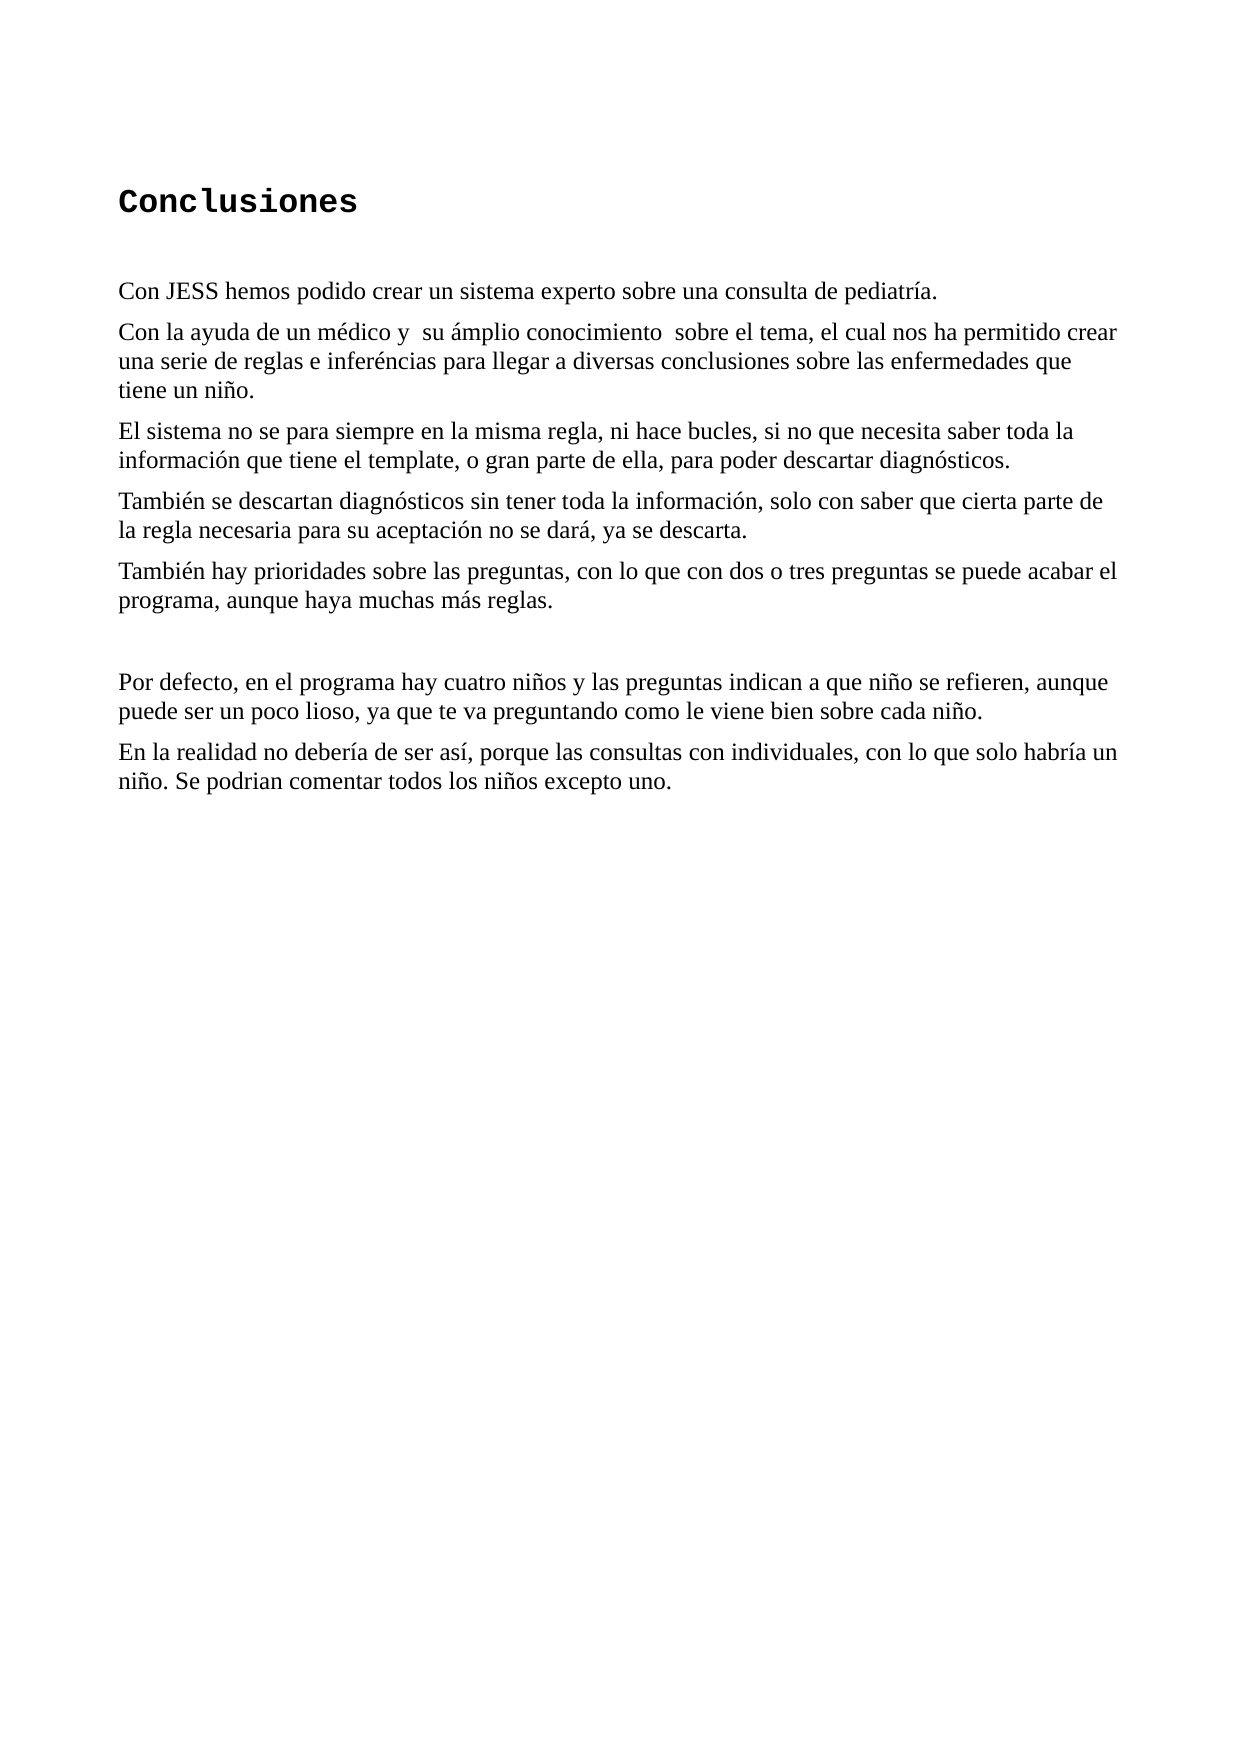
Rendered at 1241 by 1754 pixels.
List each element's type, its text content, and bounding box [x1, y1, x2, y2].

text Con la ayuda de un médico y su ámplio conocimiento sobre el tema, el cual nos ha permitido crear una serie de reglas e inferéncias para llegar a diversas conclusiones sobre las enfermedades que tiene un niño. [118, 317, 1122, 403]
text En la realidad no debería de ser así, porque las consultas con individuales, con lo que solo habría un niño. Se podrian comentar todos los niños excepto uno. [118, 737, 1122, 795]
subtitle Conclusiones [118, 184, 1122, 222]
text También se descartan diagnósticos sin tener toda la información, solo con saber que cierta parte de la regla necesaria para su aceptación no se dará, ya se descarta. [118, 486, 1122, 543]
text El sistema no se para siempre en la misma regla, ni hace bucles, si no que necesita saber toda la información que tiene el template, o gran parte de ella, para poder descartar diagnósticos. [118, 416, 1122, 473]
text Por defecto, en el programa hay cuatro niños y las preguntas indican a que niño se refieren, aunque puede ser un poco lioso, ya que te va preguntando como le viene bien sobre cada niño. [118, 667, 1122, 725]
text Con JESS hemos podido crear un sistema experto sobre una consulta de pediatría. [118, 276, 1122, 305]
text También hay prioridades sobre las preguntas, con lo que con dos o tres preguntas se puede acabar el programa, aunque haya muchas más reglas. [118, 556, 1122, 613]
